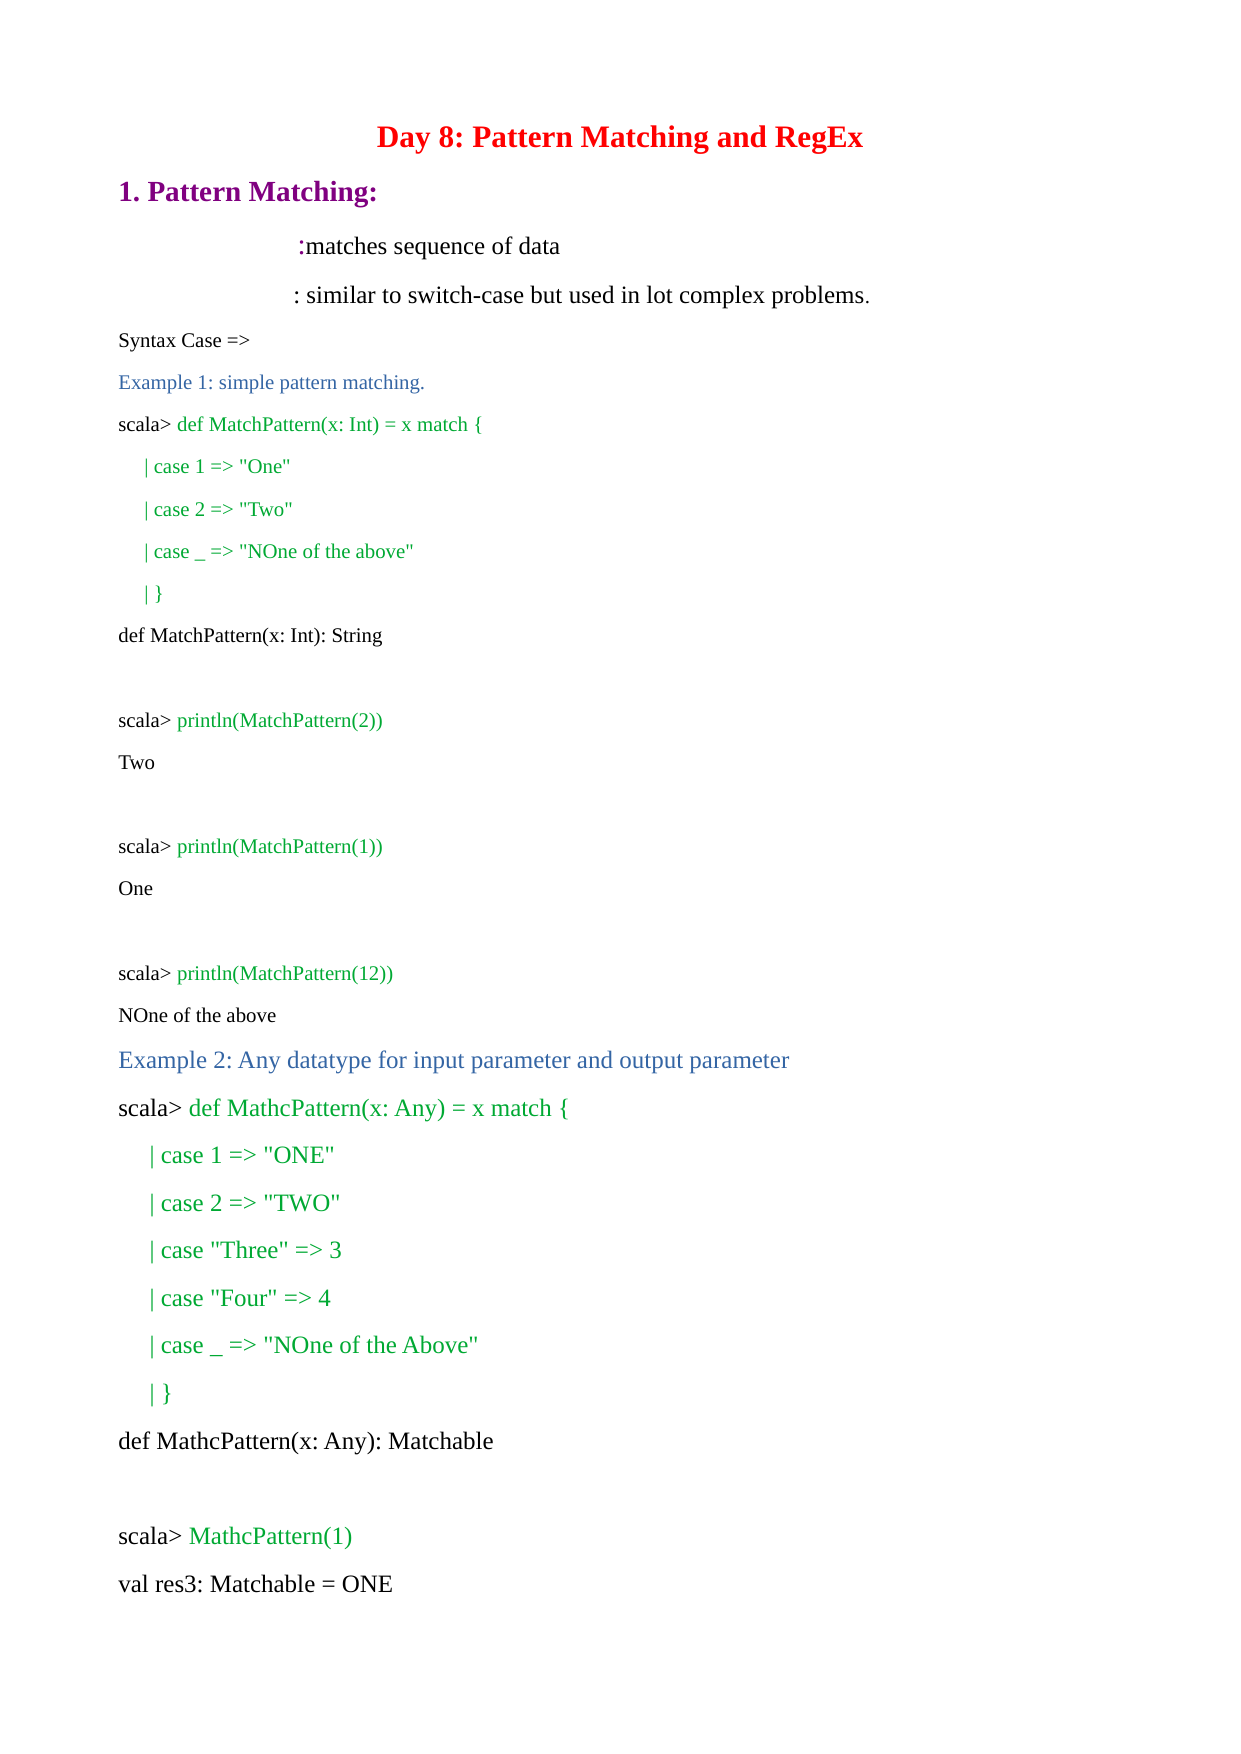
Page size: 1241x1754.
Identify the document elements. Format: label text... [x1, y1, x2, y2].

text | case "Three" => 3 [118, 1235, 1122, 1264]
text | case 2 => "Two" [118, 497, 1122, 521]
text : similar to switch-case but used in lot complex problems. [118, 280, 1122, 309]
text scala> println(MatchPattern(2)) [118, 707, 1122, 732]
text :matches sequence of data [118, 227, 1122, 261]
text Example 1: simple pattern matching. [118, 370, 1122, 394]
text Day 8: Pattern Matching and RegEx [118, 118, 1122, 154]
text | case 2 => "TWO" [118, 1188, 1122, 1217]
text 1. Pattern Matching: [118, 174, 1122, 207]
text scala> def MathcPattern(x: Any) = x match { [118, 1093, 1122, 1121]
text NOne of the above [118, 1003, 1122, 1027]
text | case 1 => "ONE" [118, 1140, 1122, 1169]
text def MatchPattern(x: Int): String [118, 623, 1122, 647]
text Example 2: Any datatype for input parameter and output parameter [118, 1045, 1122, 1074]
text Syntax Case => [118, 328, 1122, 352]
text scala> MathcPattern(1) [118, 1521, 1122, 1550]
text One [118, 876, 1122, 900]
text | } [118, 581, 1122, 605]
text scala> println(MatchPattern(12)) [118, 961, 1122, 985]
text val res3: Matchable = ONE [118, 1569, 1122, 1597]
text Two [118, 750, 1122, 774]
text | } [118, 1378, 1122, 1407]
text | case _ => "NOne of the Above" [118, 1331, 1122, 1359]
text def MathcPattern(x: Any): Matchable [118, 1426, 1122, 1454]
text | case _ => "NOne of the above" [118, 539, 1122, 563]
text scala> def MatchPattern(x: Int) = x match { [118, 412, 1122, 436]
text scala> println(MatchPattern(1)) [118, 834, 1122, 858]
text | case 1 => "One" [118, 454, 1122, 478]
text | case "Four" => 4 [118, 1283, 1122, 1312]
